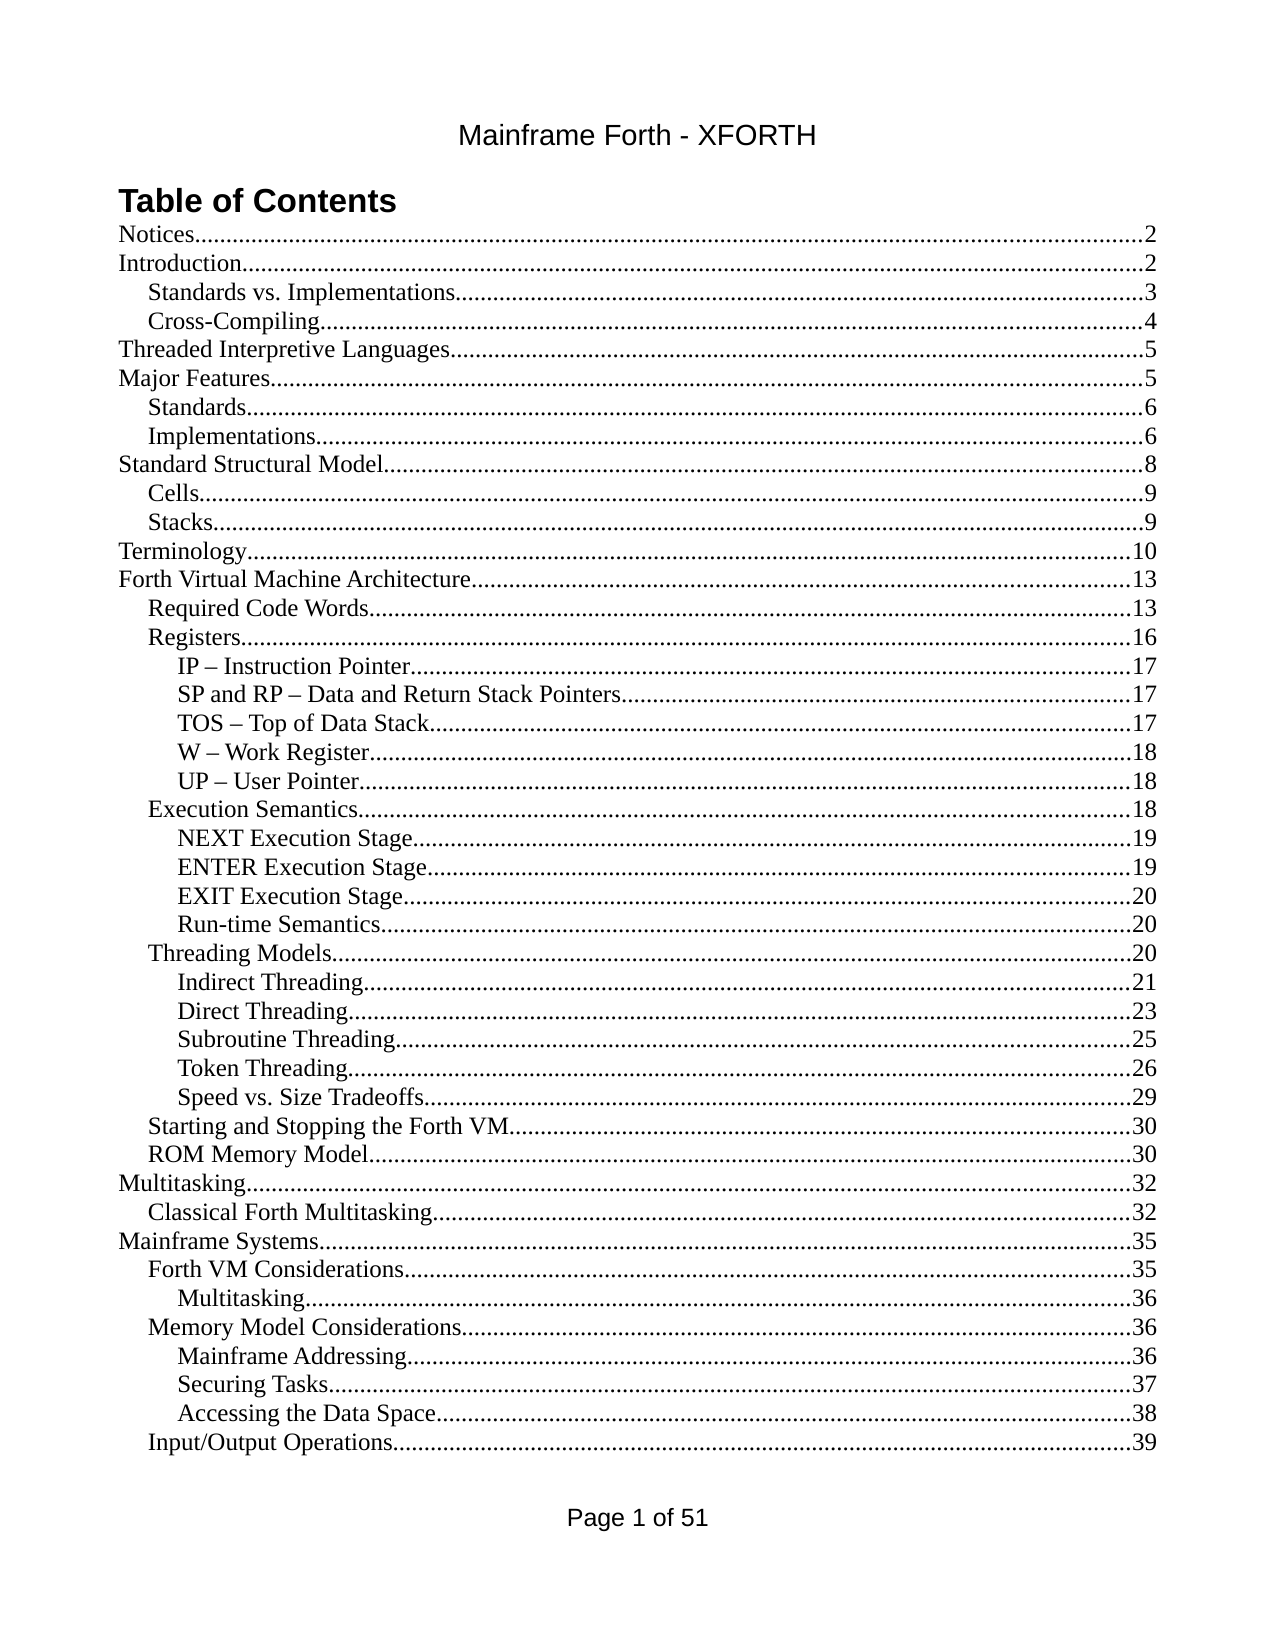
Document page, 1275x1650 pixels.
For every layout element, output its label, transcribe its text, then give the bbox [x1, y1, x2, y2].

text ENTER Execution Stage 19 [177, 852, 1157, 881]
text Forth VM Considerations 35 [148, 1254, 1157, 1283]
text Securing Tasks 37 [177, 1369, 1157, 1398]
text Starting and Stopping the Forth VM 30 [148, 1111, 1157, 1139]
text UP – User Pointer 18 [177, 766, 1157, 794]
text Cells 9 [148, 478, 1157, 507]
text NEXT Execution Stage 19 [177, 823, 1157, 852]
text TOS – Top of Data Stack 17 [177, 708, 1157, 737]
text Forth Virtual Machine Architecture 13 [118, 564, 1157, 593]
text Token Threading 26 [177, 1053, 1157, 1082]
text Required Code Words 13 [148, 593, 1157, 622]
text SP and RP – Data and Return Stack Pointers 17 [177, 679, 1157, 708]
text Subroutine Threading 25 [177, 1024, 1157, 1053]
text Mainframe Systems 35 [118, 1226, 1157, 1254]
text ROM Memory Model 30 [148, 1139, 1157, 1168]
text Introduction 2 [118, 248, 1157, 277]
text Classical Forth Multitasking 32 [148, 1197, 1157, 1226]
text Terminology 10 [118, 536, 1157, 564]
text Multitasking 36 [177, 1283, 1157, 1312]
text Multitasking 32 [118, 1168, 1157, 1197]
text Standards 6 [148, 392, 1157, 421]
text Accessing the Data Space 38 [177, 1398, 1157, 1427]
text Cross-Compiling 4 [148, 306, 1157, 334]
text Implementations 6 [148, 421, 1157, 449]
text Memory Model Considerations 36 [148, 1312, 1157, 1341]
text Run-time Semantics 20 [177, 909, 1157, 938]
text Standard Structural Model 8 [118, 449, 1157, 478]
subtitle Table of Contents [118, 181, 1157, 219]
text Notices 2 [118, 219, 1157, 248]
text Execution Semantics 18 [148, 794, 1157, 823]
text W – Work Register 18 [177, 737, 1157, 766]
text Direct Threading 23 [177, 996, 1157, 1024]
text Standards vs. Implementations 3 [148, 277, 1157, 306]
text Mainframe Addressing 36 [177, 1341, 1157, 1369]
text Stacks 9 [148, 507, 1157, 536]
text Input/Output Operations 39 [148, 1427, 1157, 1456]
text Major Features 5 [118, 363, 1157, 392]
text Threaded Interpretive Languages 5 [118, 334, 1157, 363]
text Indirect Threading 21 [177, 967, 1157, 996]
text Registers 16 [148, 622, 1157, 651]
text Speed vs. Size Tradeoffs 29 [177, 1082, 1157, 1111]
text IP – Instruction Pointer 17 [177, 651, 1157, 679]
text Threading Models 20 [148, 938, 1157, 967]
text EXIT Execution Stage 20 [177, 881, 1157, 909]
